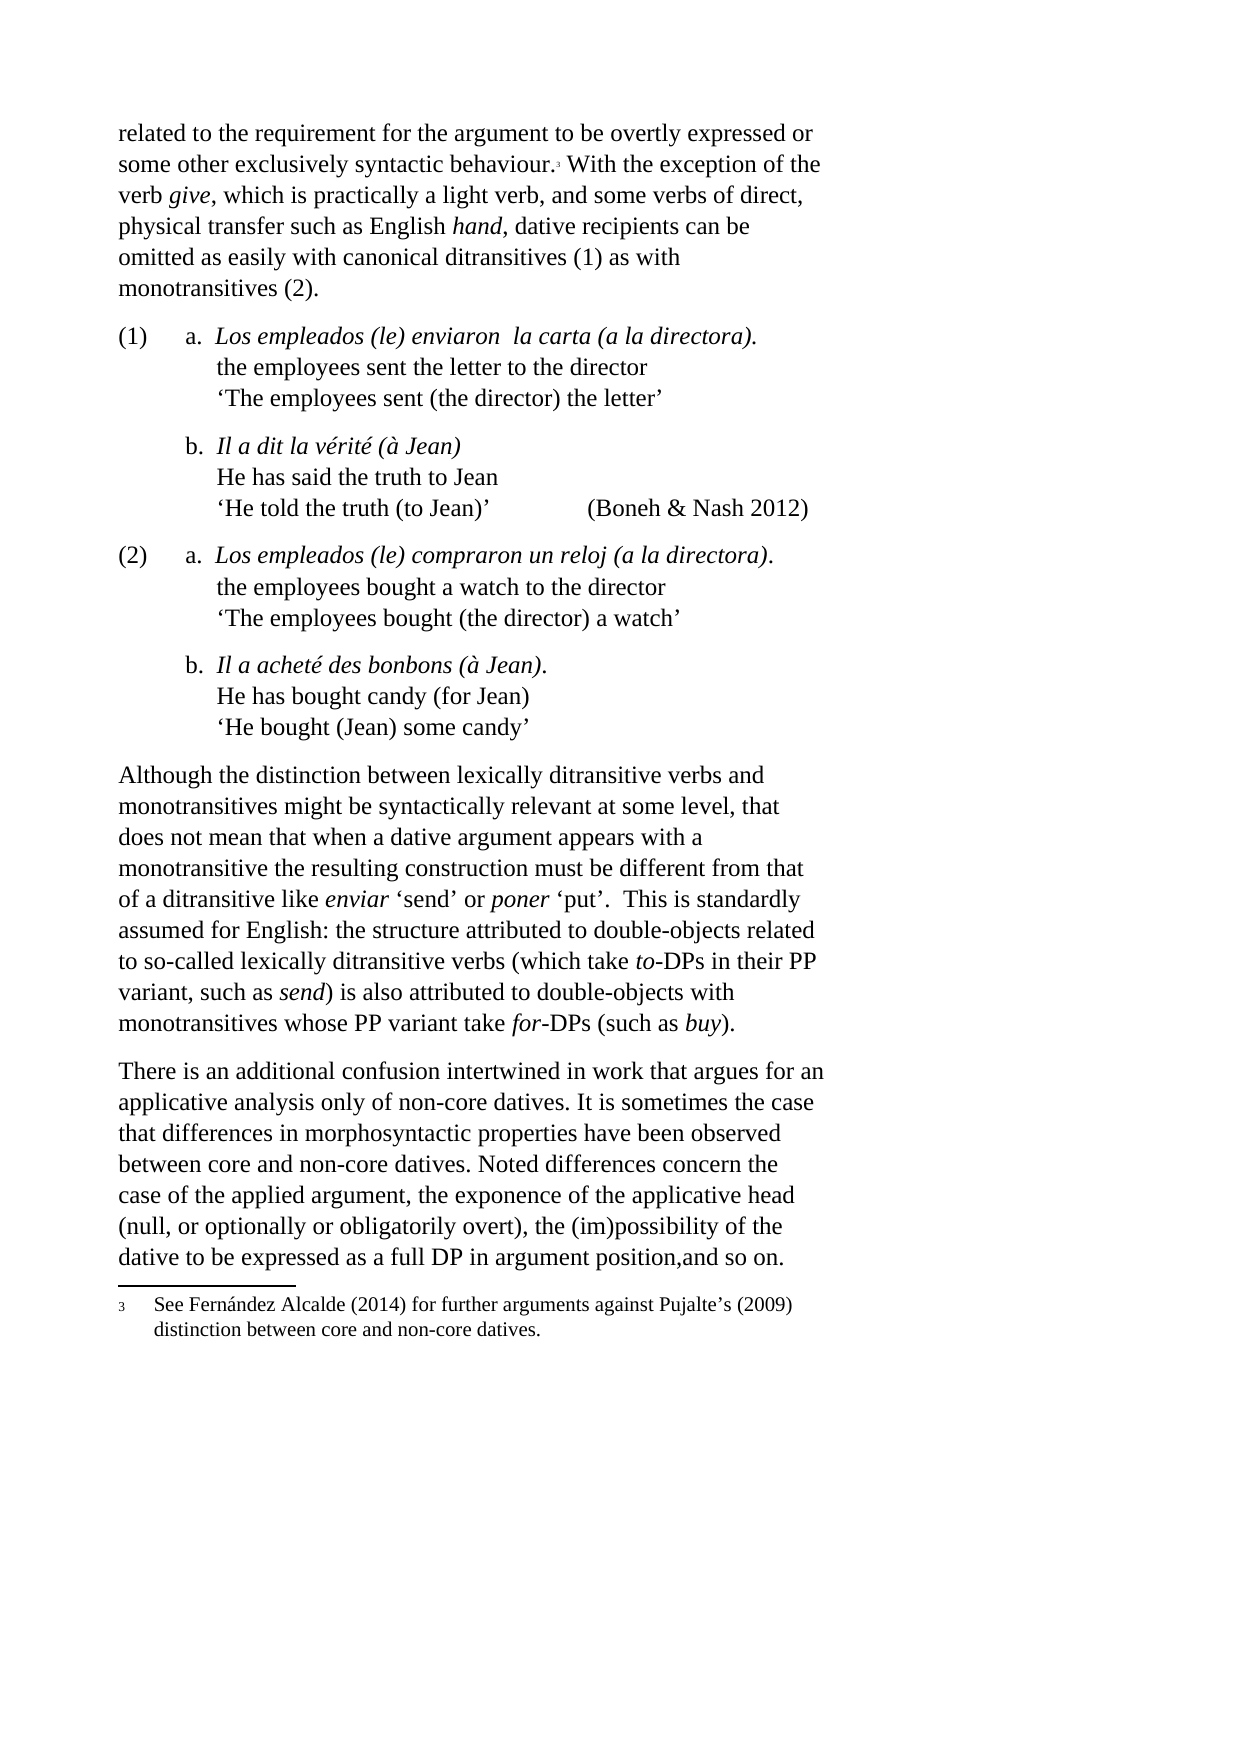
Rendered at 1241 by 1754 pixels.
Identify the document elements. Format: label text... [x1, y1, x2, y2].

text ‘The employees bought (the director) a watch’ [118, 603, 827, 631]
text (1) a. Los empleados (le) enviaron la carta (a la directora). [118, 321, 827, 350]
text ‘The employees sent (the director) the letter’ [118, 383, 827, 412]
text related to the requirement for the argument to be overtly expressed or some other exclusively syntactic behaviour. With the exception of the verb give, which is practically a light verb, and some verbs of direct, physical transfer such as English hand, dative recipients can be omitted as easily with canonical ditransitives (1) as with monotransitives (2). [118, 118, 827, 302]
text Although the distinction between lexically ditransitive verbs and monotransitives might be syntactically relevant at some level, that does not mean that when a dative argument appears with a monotransitive the resulting construction must be different from that of a ditransitive like enviar ‘send’ or poner ‘put’. This is standardly assumed for English: the structure attributed to double-objects related to so-called lexically ditransitive verbs (which take to-DPs in their PP variant, such as send) is also attributed to double-objects with monotransitives whose PP variant take for-DPs (such as buy). [118, 760, 827, 1037]
text b. Il a dit la vérité (à Jean) [118, 431, 827, 459]
text (2) a. Los empleados (le) compraron un reloj (a la directora). [118, 541, 827, 569]
text He has bought candy (for Jean) [118, 681, 827, 710]
text b. Il a acheté des bonbons (à Jean). [118, 650, 827, 679]
text the employees sent the letter to the director [118, 352, 827, 381]
text There is an additional confusion intertwined in work that argues for an applicative analysis only of non-core datives. It is sometimes the case that differences in morphosyntactic properties have been observed between core and non-core datives. Noted differences concern the case of the applied argument, the exponence of the applicative head (null, or optionally or obligatorily overt), the (im)possibility of the dative to be expressed as a full DP in argument position,and so on. [118, 1056, 827, 1271]
text ‘He bought (Jean) some candy’ [118, 712, 827, 741]
text He has said the truth to Jean [118, 462, 827, 491]
text See Fernández Alcalde (2014) for further arguments against Pujalte’s (2009) distinction between core and non-core datives. [118, 1292, 827, 1341]
text the employees bought a watch to the director [118, 572, 827, 600]
text ‘He told the truth (to Jean)’ (Boneh & Nash 2012) [118, 493, 827, 522]
